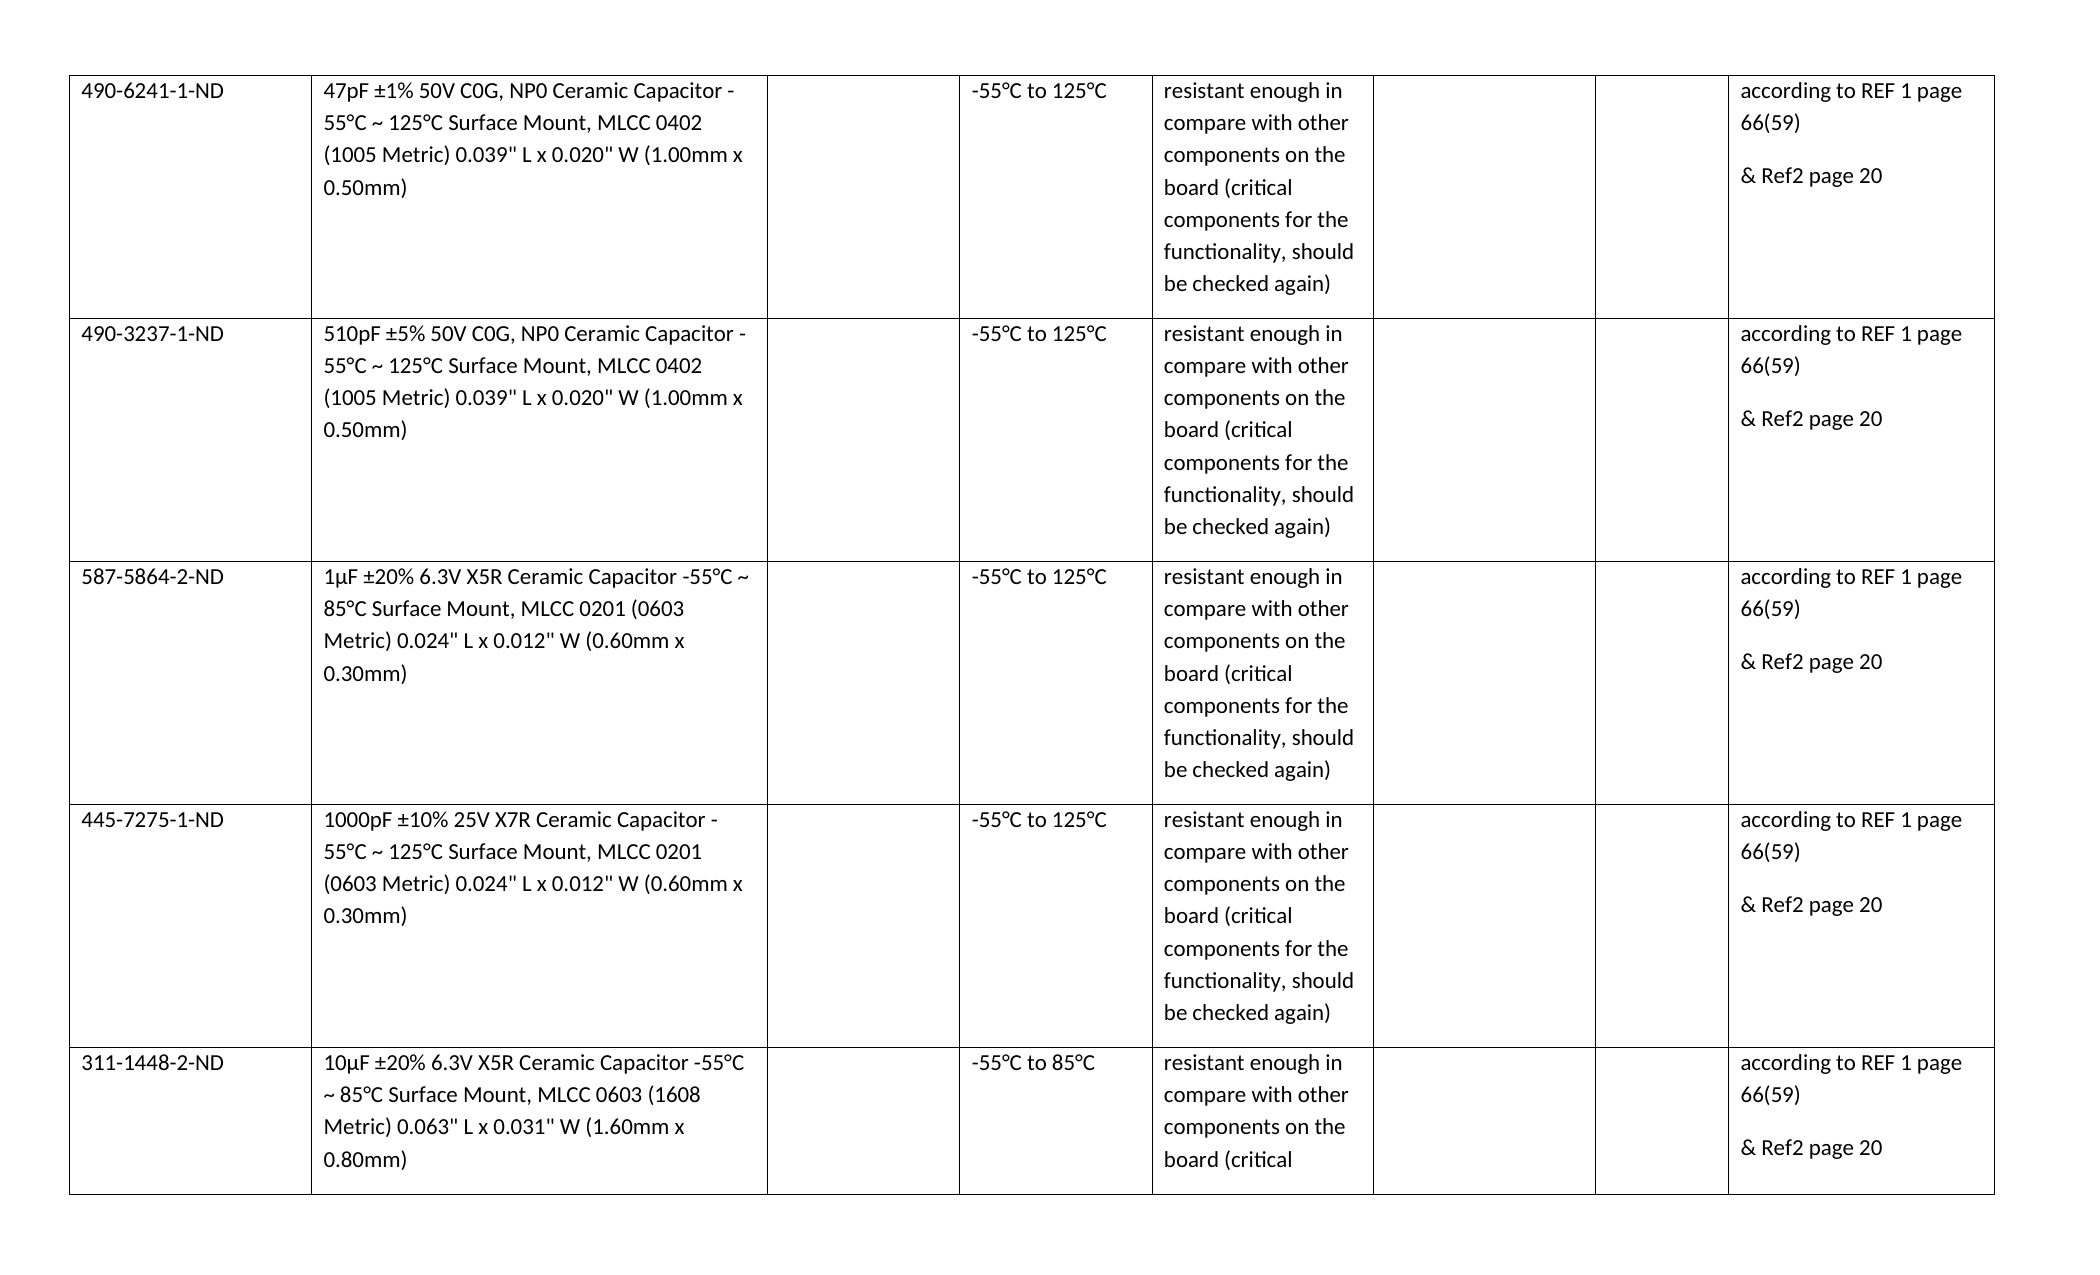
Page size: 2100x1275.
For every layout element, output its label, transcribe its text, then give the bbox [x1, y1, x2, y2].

table_cell according to REF 1 page 66(59) & Ref2 page 20 [1729, 1048, 1994, 1193]
table_cell 490-3237-1-ND [70, 319, 311, 561]
table_cell [1596, 1048, 1728, 1193]
table_cell [768, 1048, 959, 1193]
table_cell [1596, 319, 1728, 561]
table_cell 1000pF ±10% 25V X7R Ceramic Capacitor -55°C ~ 125°C Surface Mount, MLCC 0201 (0603 Metric) 0.024" L x 0.012" W (0.60mm x 0.30mm) [312, 805, 767, 1047]
table_cell resistant enough in compare with other components on the board (critical components for the functionality, should be checked again) [1153, 562, 1373, 804]
table_cell resistant enough in compare with other components on the board (critical components for the functionality, should be checked again) [1153, 76, 1373, 318]
table_cell resistant enough in compare with other components on the board (critical components for the functionality, should be checked again) [1153, 805, 1373, 1047]
table_cell according to REF 1 page 66(59) & Ref2 page 20 [1729, 562, 1994, 804]
table_cell [1596, 76, 1728, 318]
table_cell -55°C to 125°C [960, 562, 1152, 804]
table_cell 47pF ±1% 50V C0G, NP0 Ceramic Capacitor -55°C ~ 125°C Surface Mount, MLCC 0402 (1005 Metric) 0.039" L x 0.020" W (1.00mm x 0.50mm) [312, 76, 767, 318]
table_cell [1374, 562, 1595, 804]
table_cell [1596, 805, 1728, 1047]
table_cell [1374, 1048, 1595, 1193]
table_cell -55°C to 125°C [960, 805, 1152, 1047]
table_cell 510pF ±5% 50V C0G, NP0 Ceramic Capacitor -55°C ~ 125°C Surface Mount, MLCC 0402 (1005 Metric) 0.039" L x 0.020" W (1.00mm x 0.50mm) [312, 319, 767, 561]
table_cell 587-5864-2-ND [70, 562, 311, 804]
table_cell 311-1448-2-ND [70, 1048, 311, 1193]
table_cell -55°C to 125°C [960, 319, 1152, 561]
table_cell 490-6241-1-ND [70, 76, 311, 318]
table_cell [1374, 76, 1595, 318]
table_cell resistant enough in compare with other components on the board (critical [1153, 1048, 1373, 1193]
table_cell 1µF ±20% 6.3V X5R Ceramic Capacitor -55°C ~ 85°C Surface Mount, MLCC 0201 (0603 Metric) 0.024" L x 0.012" W (0.60mm x 0.30mm) [312, 562, 767, 804]
table_cell 445-7275-1-ND [70, 805, 311, 1047]
table_cell -55°C to 125°C [960, 76, 1152, 318]
table_cell resistant enough in compare with other components on the board (critical components for the functionality, should be checked again) [1153, 319, 1373, 561]
table_cell 10µF ±20% 6.3V X5R Ceramic Capacitor -55°C ~ 85°C Surface Mount, MLCC 0603 (1608 Metric) 0.063" L x 0.031" W (1.60mm x 0.80mm) [312, 1048, 767, 1193]
table_cell [768, 562, 959, 804]
table_cell [1374, 805, 1595, 1047]
table_cell [1596, 562, 1728, 804]
table_cell according to REF 1 page 66(59) & Ref2 page 20 [1729, 319, 1994, 561]
table_cell according to REF 1 page 66(59) & Ref2 page 20 [1729, 76, 1994, 318]
table_cell [768, 76, 959, 318]
table_cell [1374, 319, 1595, 561]
table_cell according to REF 1 page 66(59) & Ref2 page 20 [1729, 805, 1994, 1047]
table_cell -55°C to 85°C [960, 1048, 1152, 1193]
table_cell [768, 805, 959, 1047]
table_cell [768, 319, 959, 561]
